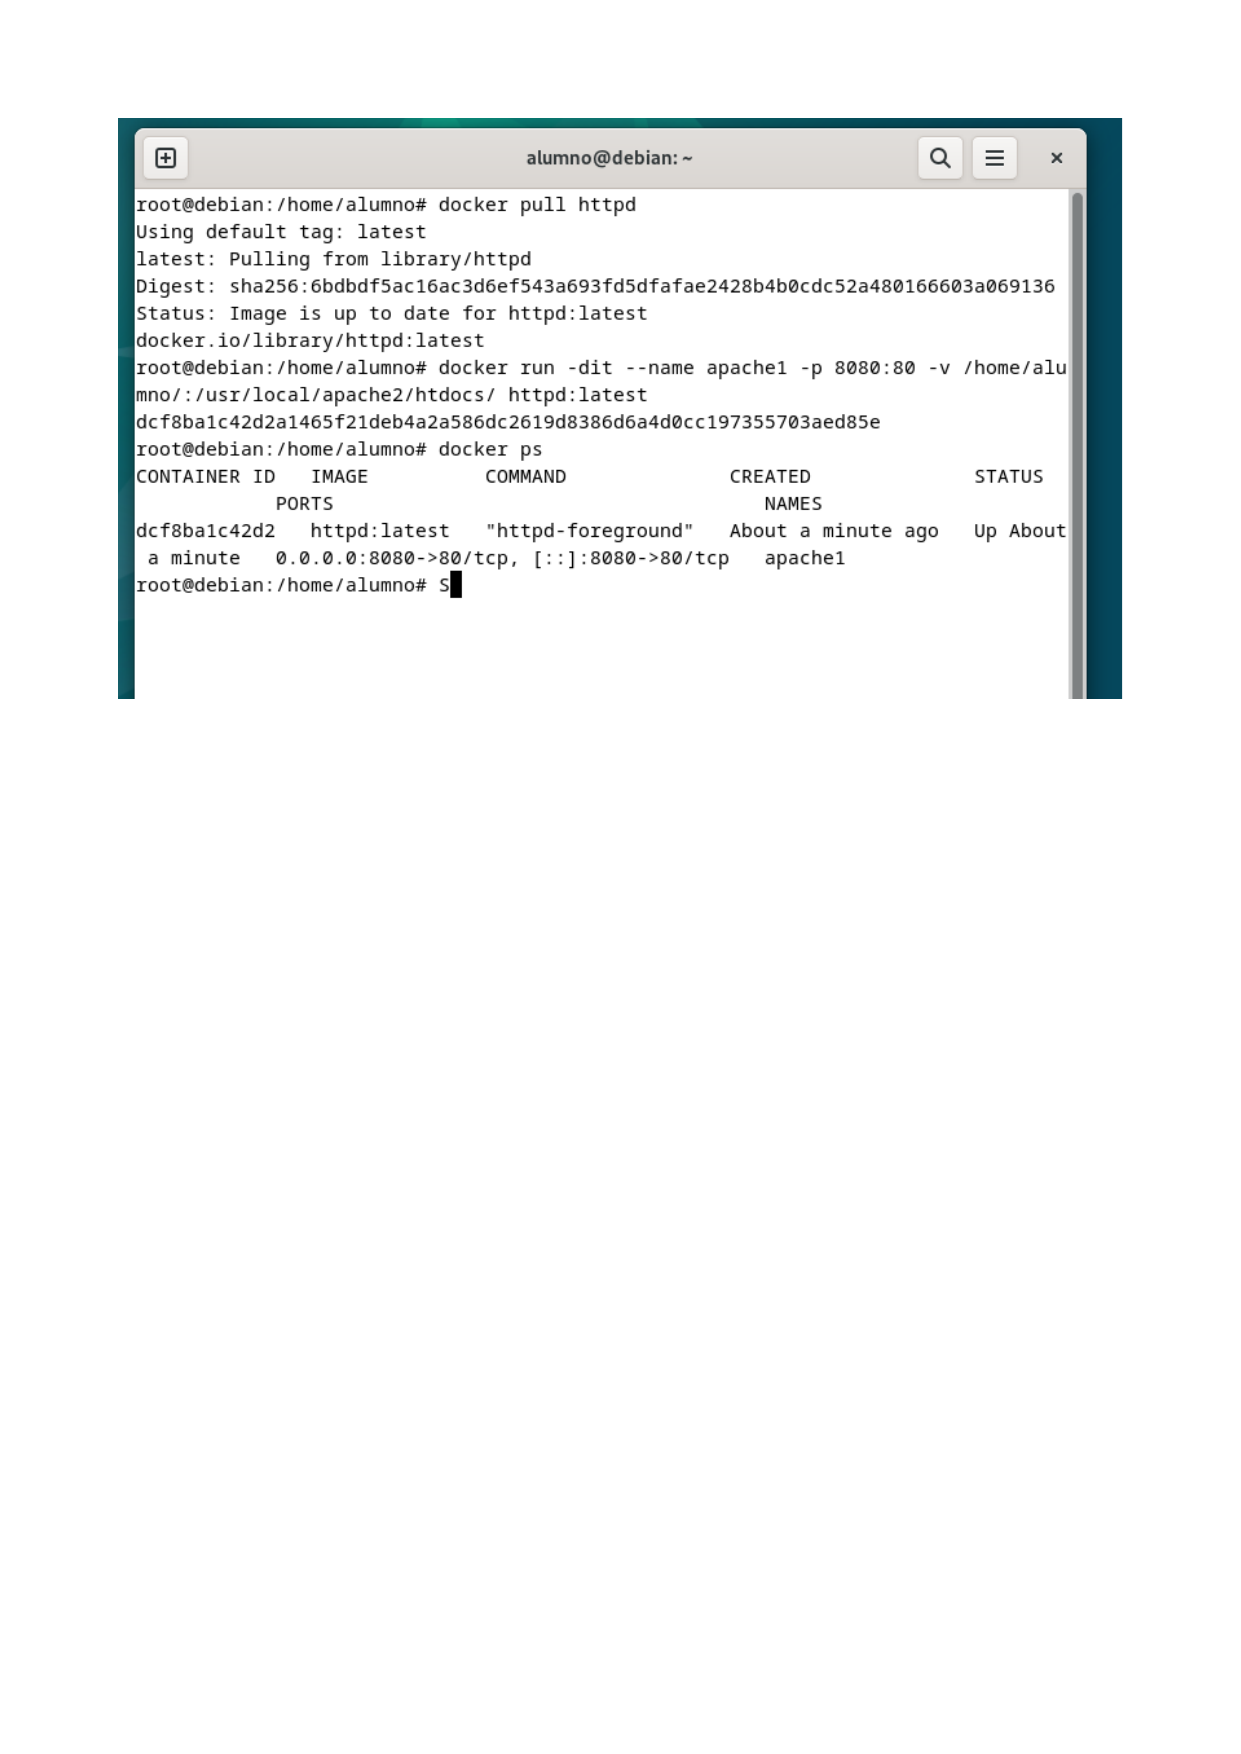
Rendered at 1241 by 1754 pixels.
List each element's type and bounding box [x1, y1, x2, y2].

picture [118, 118, 1086, 699]
